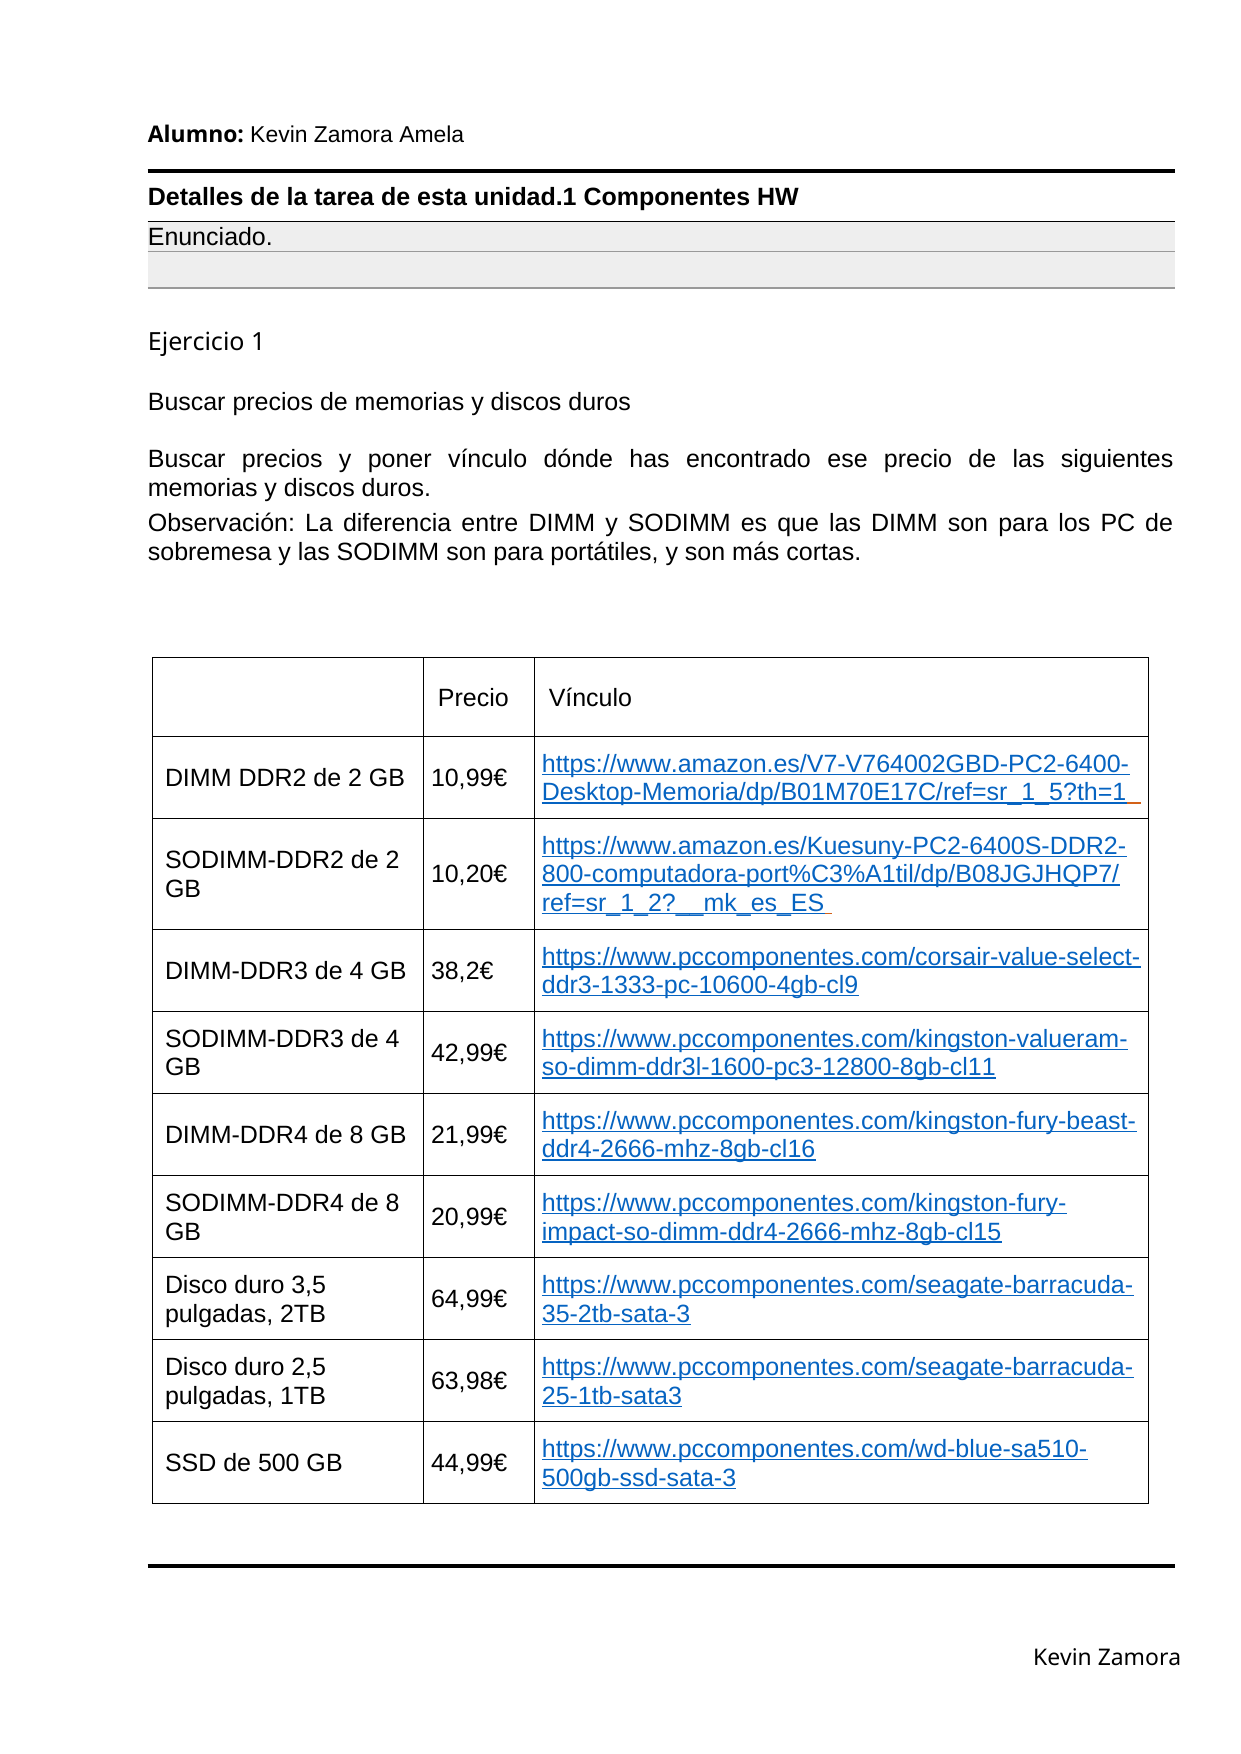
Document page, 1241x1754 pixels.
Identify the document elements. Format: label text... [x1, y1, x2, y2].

table_cell https://www.amazon.es/Kuesuny-PC2-6400S-DDR2-800-computadora-port%C3%A1til/dp/B08JGJHQP7/ref=sr_1_2?__mk_es_ES [535, 819, 1148, 929]
table_cell https://www.pccomponentes.com/kingston-valueram-so-dimm-ddr3l-1600-pc3-12800-8gb-cl11 [535, 1012, 1148, 1093]
table_cell 10,20€ [424, 819, 534, 929]
table_cell https://www.pccomponentes.com/seagate-barracuda-25-1tb-sata3 [535, 1340, 1148, 1421]
table_header [1029, 173, 1175, 221]
table_header Precio [424, 658, 534, 736]
table_cell Disco duro 3,5 pulgadas, 2TB [153, 1258, 423, 1339]
table_cell DIMM-DDR4 de 8 GB [153, 1094, 423, 1175]
table_cell https://www.pccomponentes.com/kingston-fury-beast-ddr4-2666-mhz-8gb-cl16 [535, 1094, 1148, 1175]
table_cell 21,99€ [424, 1094, 534, 1175]
text Alumno: Kevin Zamora Amela [148, 118, 1181, 149]
table_cell 20,99€ [424, 1176, 534, 1257]
table_header [151, 594, 1157, 655]
table_cell 44,99€ [424, 1422, 534, 1503]
table_cell SODIMM-DDR4 de 8 GB [153, 1176, 423, 1257]
table_cell https://www.amazon.es/V7-V764002GBD-PC2-6400-Desktop-Memoria/dp/B01M70E17C/ref=sr_1_5?th=1 [535, 737, 1148, 818]
table_cell Ejercicio 1 Buscar precios de memorias y discos duros Buscar precios y poner vínculo dónde has encontrado ese precio de las siguientes memorias y discos duros. Observación: La diferencia entre DIMM y SODIMM es que las DIMM son para los PC de sobremesa y las SODIMM son para portátiles, y son más cortas. [148, 289, 1175, 1564]
table_cell [148, 252, 1175, 287]
table_cell https://www.pccomponentes.com/seagate-barracuda-35-2tb-sata-3 [535, 1258, 1148, 1339]
table_cell SODIMM-DDR3 de 4 GB [153, 1012, 423, 1093]
table_cell 38,2€ [424, 930, 534, 1011]
table_header Vínculo [535, 658, 1148, 736]
table_cell Disco duro 2,5 pulgadas, 1TB [153, 1340, 423, 1421]
table_cell Enunciado. [148, 222, 1175, 251]
table_cell DIMM-DDR3 de 4 GB [153, 930, 423, 1011]
table_cell SSD de 500 GB [153, 1422, 423, 1503]
table_header Detalles de la tarea de esta unidad.1 Componentes HW [148, 173, 1029, 221]
table_header [1149, 657, 1157, 1504]
table_cell 63,98€ [424, 1340, 534, 1421]
table_cell https://www.pccomponentes.com/wd-blue-sa510-500gb-ssd-sata-3 [535, 1422, 1148, 1503]
table_cell SODIMM-DDR2 de 2 GB [153, 819, 423, 929]
table_header [153, 658, 423, 736]
table_cell 64,99€ [424, 1258, 534, 1339]
table_cell https://www.pccomponentes.com/corsair-value-select-ddr3-1333-pc-10600-4gb-cl9 [535, 930, 1148, 1011]
table_cell DIMM DDR2 de 2 GB [153, 737, 423, 818]
table_cell 42,99€ [424, 1012, 534, 1093]
table_cell 10,99€ [424, 737, 534, 818]
table_cell https://www.pccomponentes.com/kingston-fury-impact-so-dimm-ddr4-2666-mhz-8gb-cl15 [535, 1176, 1148, 1257]
